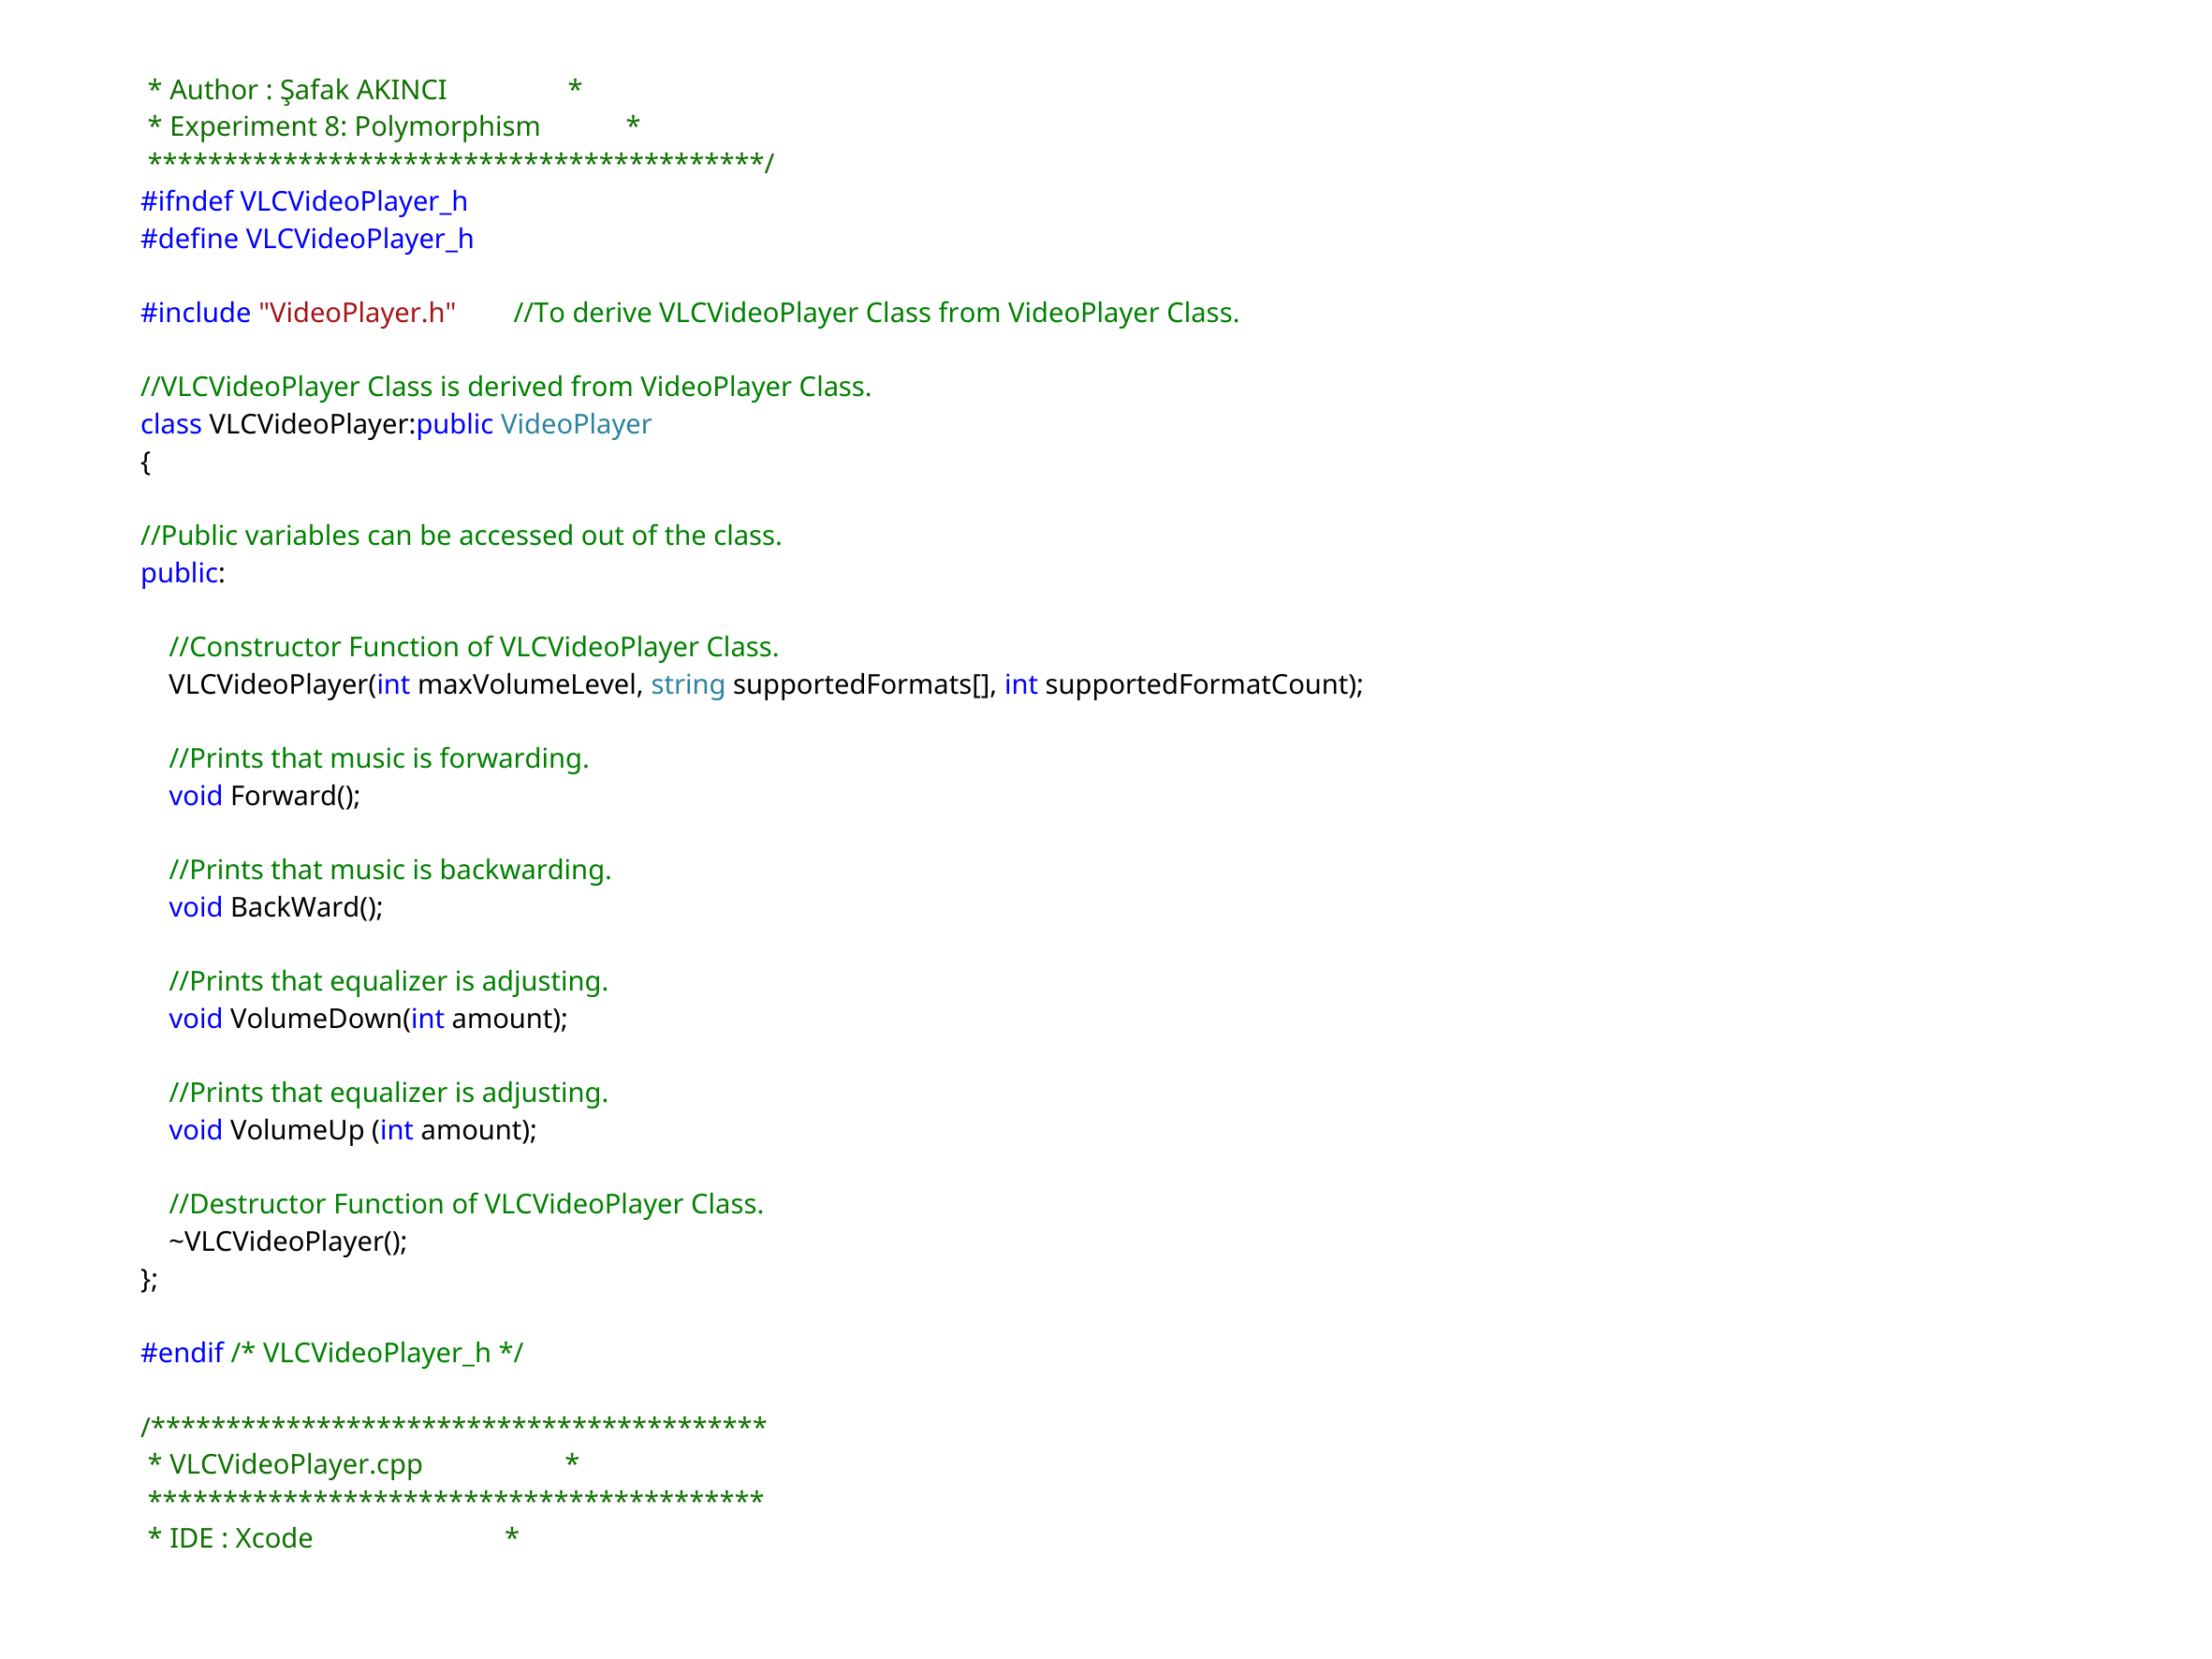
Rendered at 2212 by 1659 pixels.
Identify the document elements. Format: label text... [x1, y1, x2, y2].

text void VolumeDown(int amount); [140, 999, 2071, 1036]
text //Constructor Function of VLCVideoPlayer Class. [140, 627, 2071, 665]
text * VLCVideoPlayer.cpp * [140, 1445, 2071, 1482]
text //Public variables can be accessed out of the class. [140, 516, 2071, 553]
text //Prints that equalizer is adjusting. [140, 962, 2071, 999]
text //Prints that equalizer is adjusting. [140, 1074, 2071, 1110]
text public: [140, 553, 2071, 591]
text ***************************************** [140, 1482, 2071, 1520]
text //Destructor Function of VLCVideoPlayer Class. [140, 1185, 2071, 1222]
text ~VLCVideoPlayer(); [140, 1222, 2071, 1259]
text //Prints that music is backwarding. [140, 850, 2071, 888]
text #define VLCVideoPlayer_h [140, 219, 2071, 256]
text *****************************************/ [140, 144, 2071, 182]
text //VLCVideoPlayer Class is derived from VideoPlayer Class. [140, 367, 2071, 404]
text #endif /* VLCVideoPlayer_h */ [140, 1333, 2071, 1371]
text * IDE : Xcode * [140, 1520, 2071, 1556]
text class VLCVideoPlayer:public VideoPlayer [140, 404, 2071, 442]
text /***************************************** [140, 1408, 2071, 1445]
text #include "VideoPlayer.h" //To derive VLCVideoPlayer Class from VideoPlayer Class. [140, 293, 2071, 330]
text //Prints that music is forwarding. [140, 739, 2071, 776]
text { [140, 442, 2071, 479]
text VLCVideoPlayer(int maxVolumeLevel, string supportedFormats[], int supportedFormatCount); [140, 665, 2071, 702]
text void BackWard(); [140, 888, 2071, 925]
text #ifndef VLCVideoPlayer_h [140, 182, 2071, 219]
text void Forward(); [140, 776, 2071, 814]
text }; [140, 1259, 2071, 1297]
text void VolumeUp (int amount); [140, 1110, 2071, 1148]
text * Experiment 8: Polymorphism * [140, 108, 2071, 144]
text * Author : Şafak AKINCI * [140, 70, 2071, 108]
